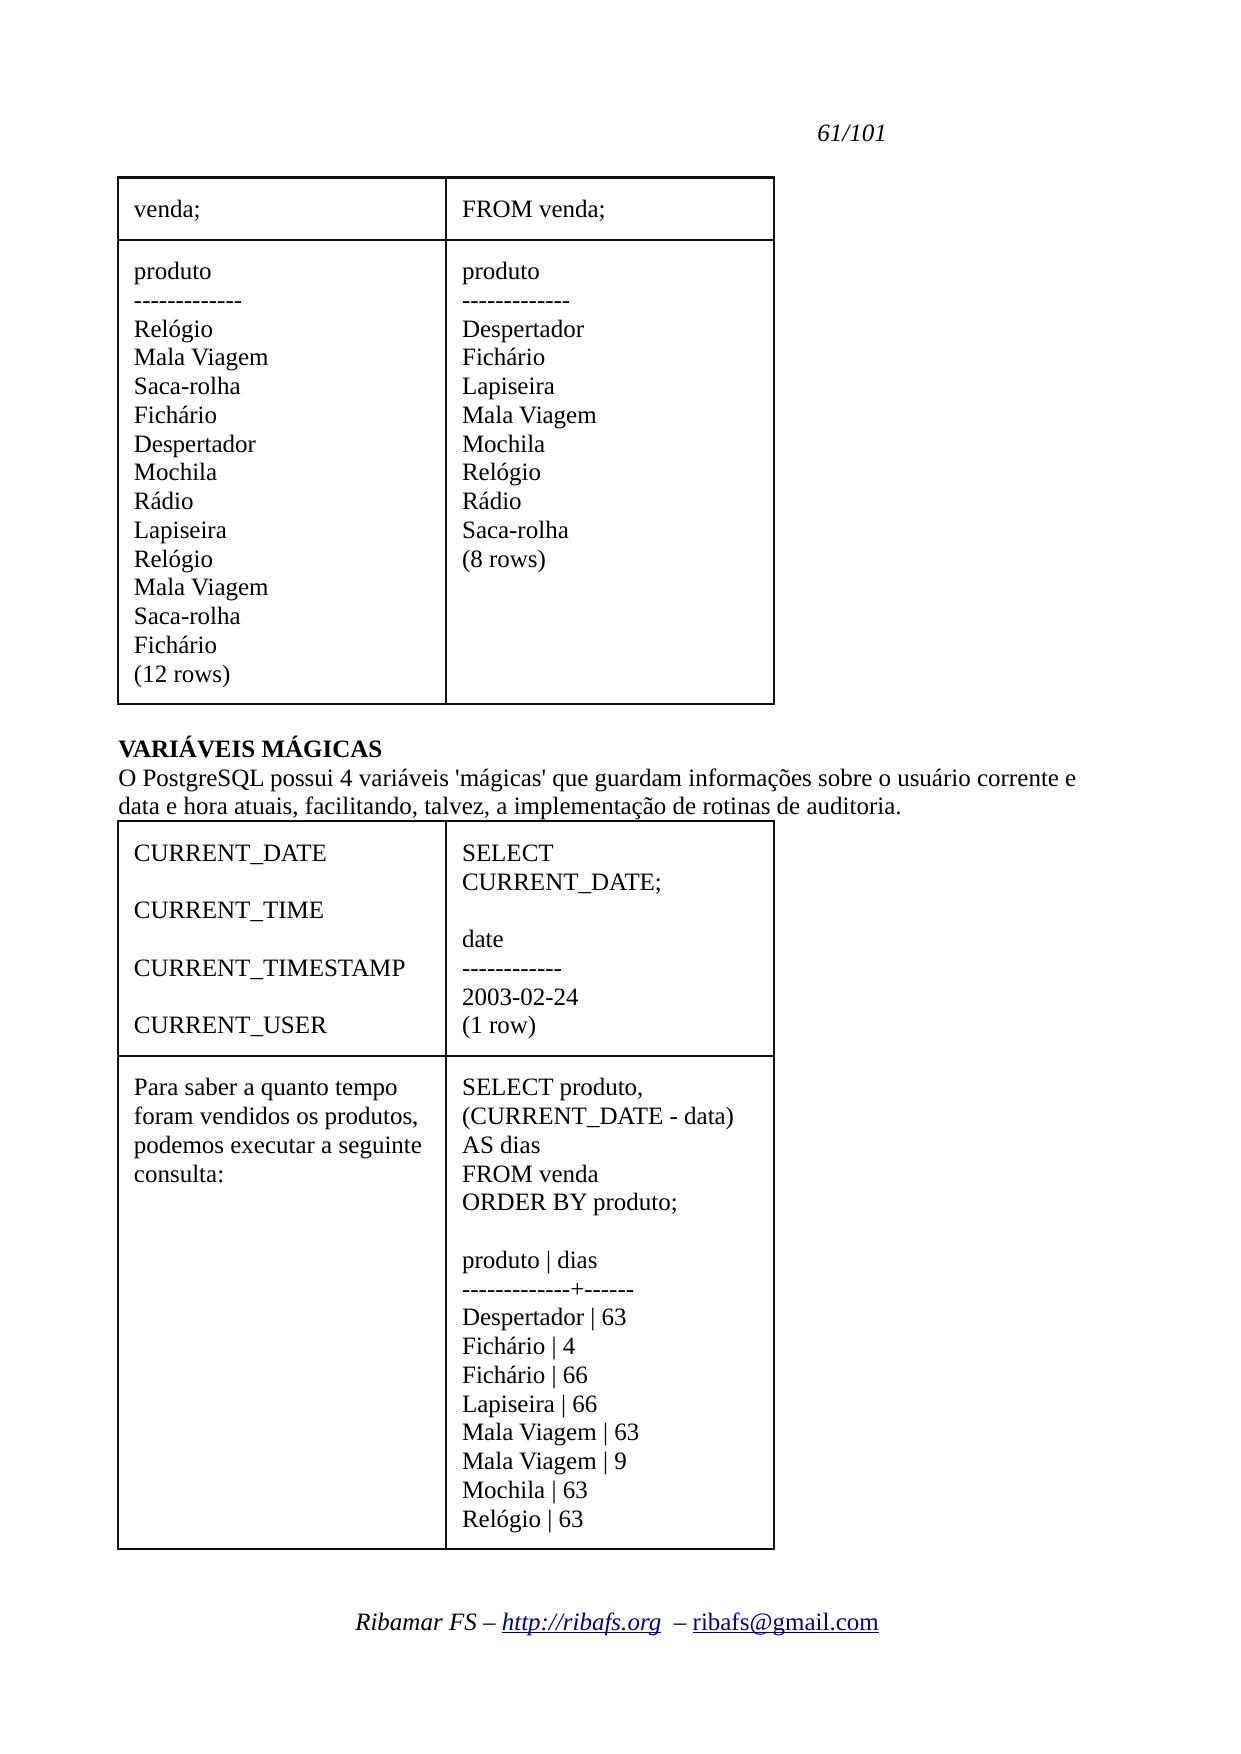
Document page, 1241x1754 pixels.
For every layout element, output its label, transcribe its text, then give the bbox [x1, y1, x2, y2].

text O PostgreSQL possui 4 variáveis 'mágicas' que guardam informações sobre o usuário corrente e data e hora atuais, facilitando, talvez, a implementação de rotinas de auditoria. [118, 763, 1122, 820]
text VARIÁVEIS MÁGICAS [118, 734, 1122, 763]
table_header SELECT CURRENT_DATE; date ------------ 2003-02-24 (1 row) [447, 822, 773, 1055]
table_cell SELECT produto, (CURRENT_DATE - data) AS dias FROM venda ORDER BY produto; produto | dias -------------+------ Despertador | 63 Fichário | 4 Fichário | 66 Lapiseira | 66 Mala Viagem | 63 Mala Viagem | 9 Mochila | 63 Relógio | 63 [447, 1057, 773, 1548]
table_header FROM venda; [447, 179, 773, 238]
table_cell Para saber a quanto tempo foram vendidos os produtos, podemos executar a seguinte consulta: [119, 1057, 445, 1548]
table_cell produto ------------- Despertador Fichário Lapiseira Mala Viagem Mochila Relógio Rádio Saca-rolha (8 rows) [447, 241, 773, 703]
table_cell produto ------------- Relógio Mala Viagem Saca-rolha Fichário Despertador Mochila Rádio Lapiseira Relógio Mala Viagem Saca-rolha Fichário (12 rows) [119, 241, 445, 703]
table_header CURRENT_DATE CURRENT_TIME CURRENT_TIMESTAMP CURRENT_USER [119, 822, 445, 1055]
table_header venda; [119, 179, 445, 238]
